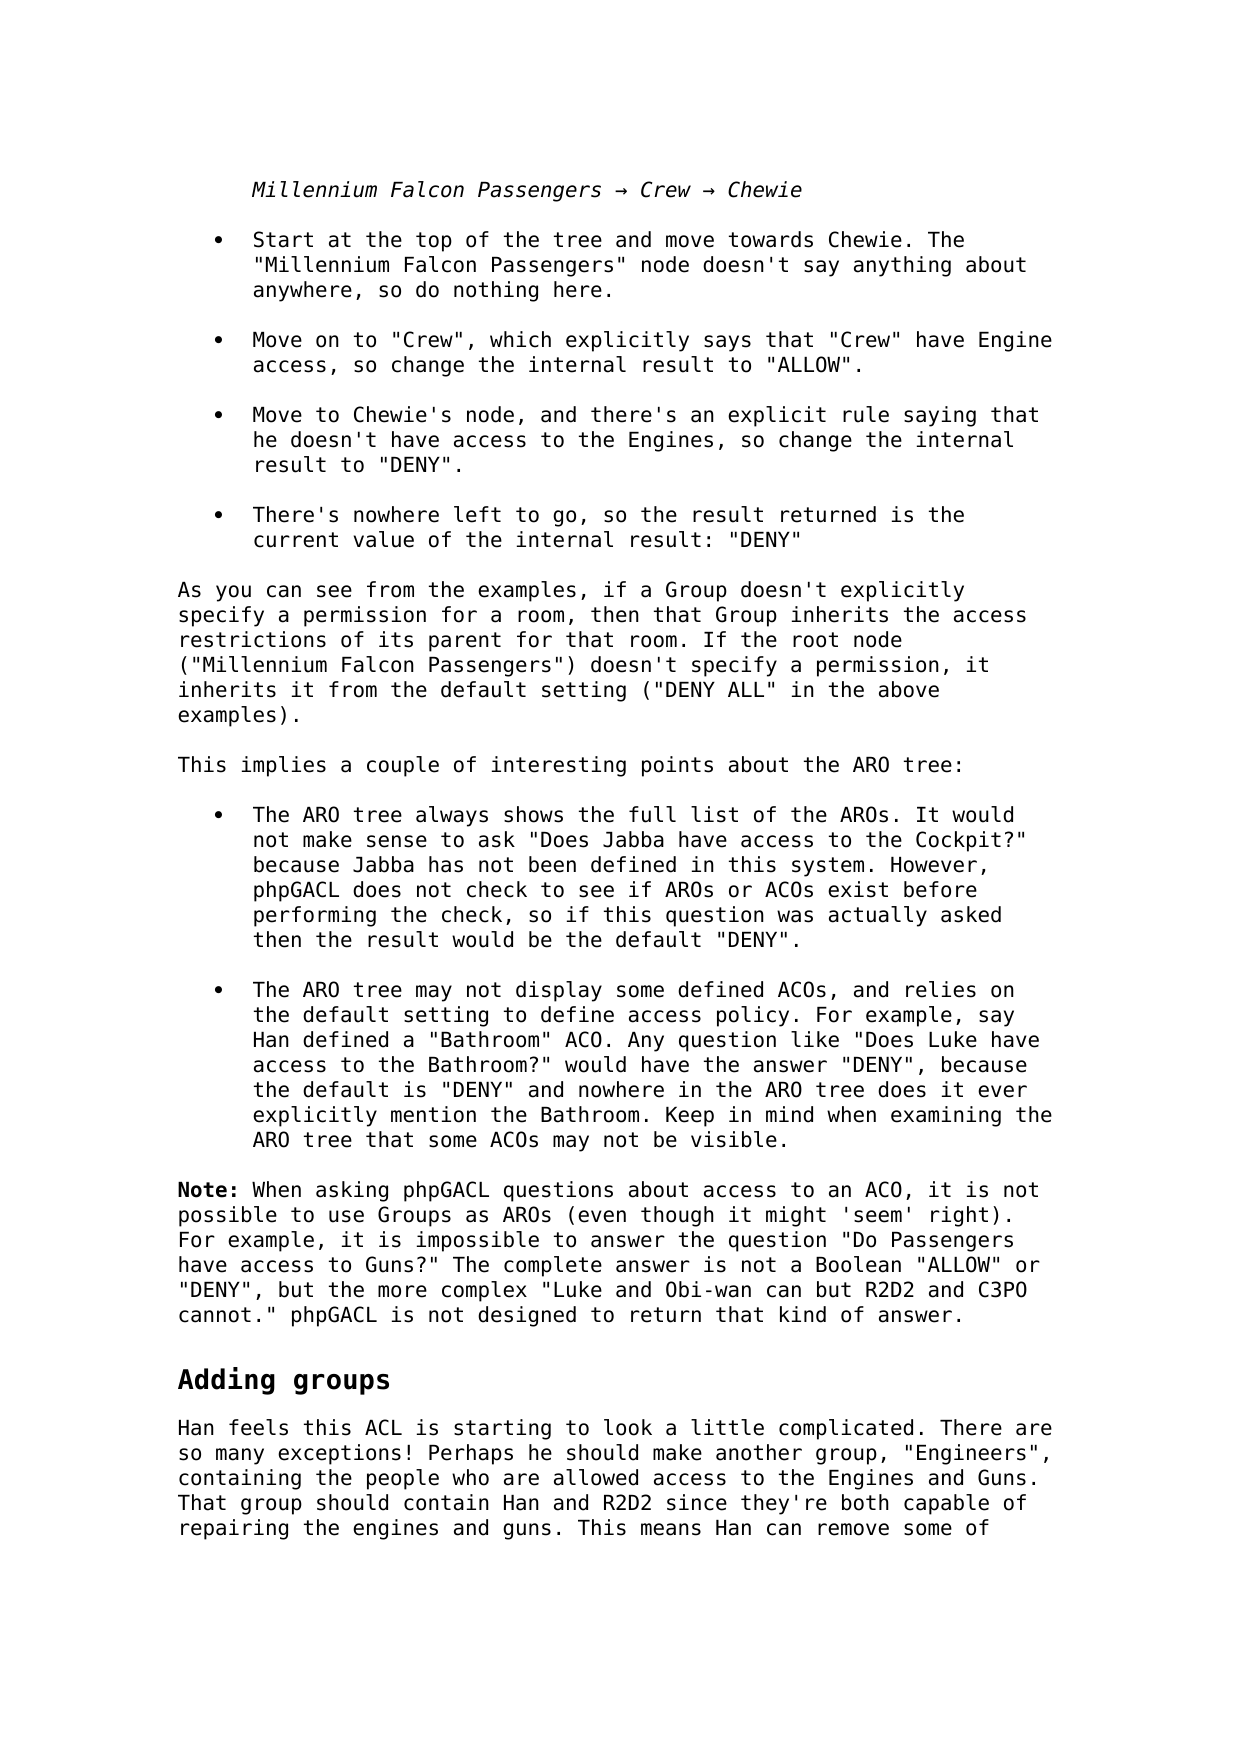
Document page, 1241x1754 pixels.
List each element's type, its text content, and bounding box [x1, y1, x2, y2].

text This implies a couple of interesting points about the ARO tree: [177, 752, 1063, 777]
list Start at the top of the tree and move towards Chewie. The "Millennium Falcon Passengers" node doesn't say anything about anywhere, so do nothing here. [215, 227, 1063, 302]
subtitle Adding groups [177, 1365, 1063, 1396]
subtitle Millennium Falcon Passengers → Crew → Chewie [177, 177, 1063, 202]
text Note: When asking phpGACL questions about access to an ACO, it is not possible to use Groups as AROs (even though it might 'seem' right). For example, it is impossible to answer the question "Do Passengers have access to Guns?" The complete answer is not a Boolean "ALLOW" or "DENY", but the more complex "Luke and Obi-wan can but R2D2 and C3PO cannot." phpGACL is not designed to return that kind of answer. [177, 1177, 1063, 1327]
list Move to Chewie's node, and there's an explicit rule saying that he doesn't have access to the Engines, so change the internal result to "DENY". [215, 402, 1063, 477]
list The ARO tree always shows the full list of the AROs. It would not make sense to ask "Does Jabba have access to the Cockpit?" because Jabba has not been defined in this system. However, phpGACL does not check to see if AROs or ACOs exist before performing the check, so if this question was actually asked then the result would be the default "DENY". [215, 802, 1063, 952]
list Move on to "Crew", which explicitly says that "Crew" have Engine access, so change the internal result to "ALLOW". [215, 327, 1063, 377]
text Han feels this ACL is starting to look a little complicated. There are so many exceptions! Perhaps he should make another group, "Engineers", containing the people who are allowed access to the Engines and Guns. That group should contain Han and R2D2 since they're both capable of repairing the engines and guns. This means Han can remove some of [177, 1415, 1063, 1540]
text As you can see from the examples, if a Group doesn't explicitly specify a permission for a room, then that Group inherits the access restrictions of its parent for that room. If the root node ("Millennium Falcon Passengers") doesn't specify a permission, it inherits it from the default setting ("DENY ALL" in the above examples). [177, 577, 1063, 727]
list There's nowhere left to go, so the result returned is the current value of the internal result: "DENY" [215, 502, 1063, 552]
list The ARO tree may not display some defined ACOs, and relies on the default setting to define access policy. For example, say Han defined a "Bathroom" ACO. Any question like "Does Luke have access to the Bathroom?" would have the answer "DENY", because the default is "DENY" and nowhere in the ARO tree does it ever explicitly mention the Bathroom. Keep in mind when examining the ARO tree that some ACOs may not be visible. [215, 977, 1063, 1152]
